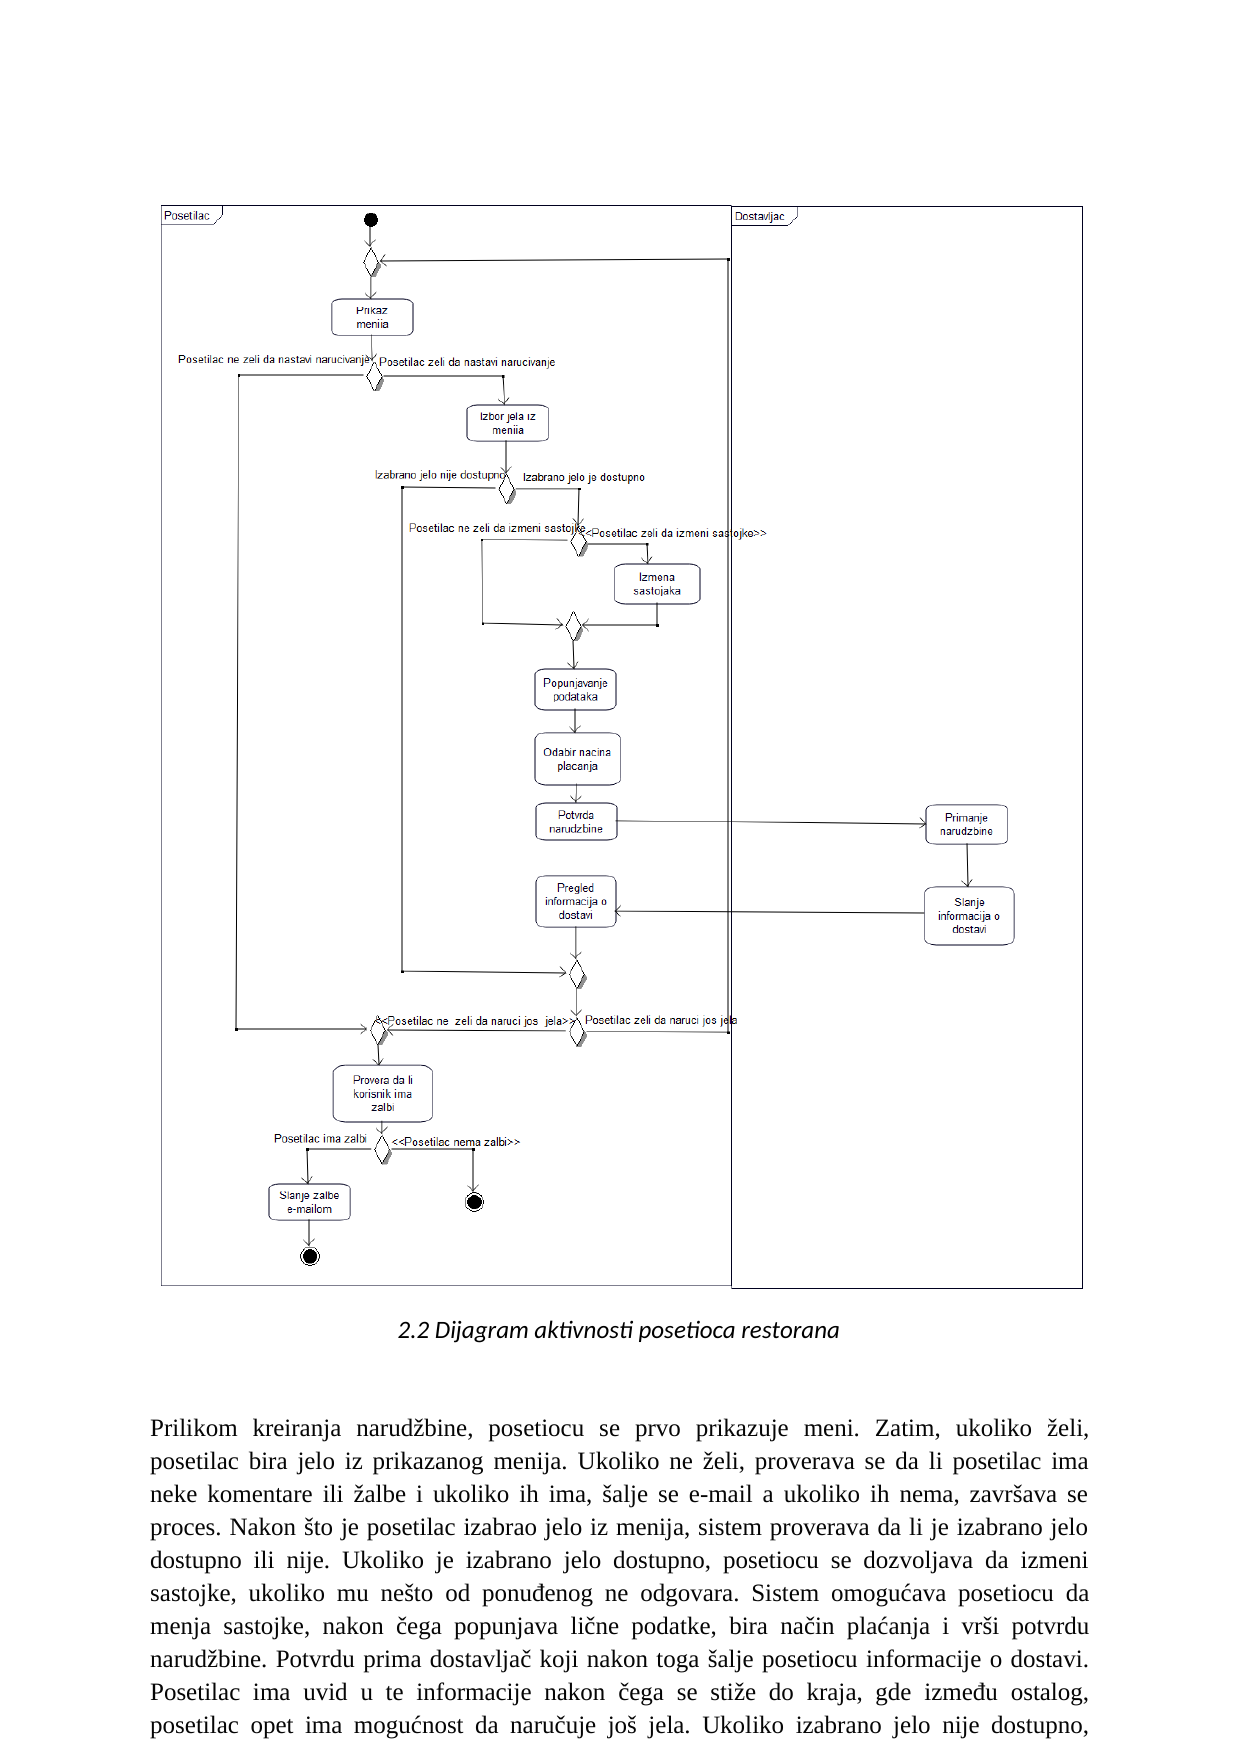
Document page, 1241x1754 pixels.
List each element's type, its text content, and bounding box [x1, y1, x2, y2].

text 2.2 Dijagram aktivnosti posetioca restorana [150, 1314, 1090, 1344]
text Prilikom kreiranja narudžbine, posetiocu se prvo prikazuje meni. Zatim, ukoliko želi, posetilac bira jelo iz prikazanog menija. Ukoliko ne želi, proverava se da li posetilac ima neke komentare ili žalbe i ukoliko ih ima, šalje se e-mail a ukoliko ih nema, završava se proces. Nakon što je posetilac izabrao jelo iz menija, sistem proverava da li je izabrano jelo dostupno ili nije. Ukoliko je izabrano jelo dostupno, posetiocu se dozvoljava da izmeni sastojke, ukoliko mu nešto od ponuđenog ne odgovara. Sistem omogućava posetiocu da menja sastojke, nakon čega popunjava lične podatke, bira način plaćanja i vrši potvrdu narudžbine. Potvrdu prima dostavljač koji nakon toga šalje posetiocu informacije o dostavi. Posetilac ima uvid u te informacije nakon čega se stiže do kraja, gde između ostalog, posetilac opet ima mogućnost da naručuje još jela. Ukoliko izabrano jelo nije dostupno, [150, 1413, 1090, 1739]
picture [150, 197, 1091, 1297]
